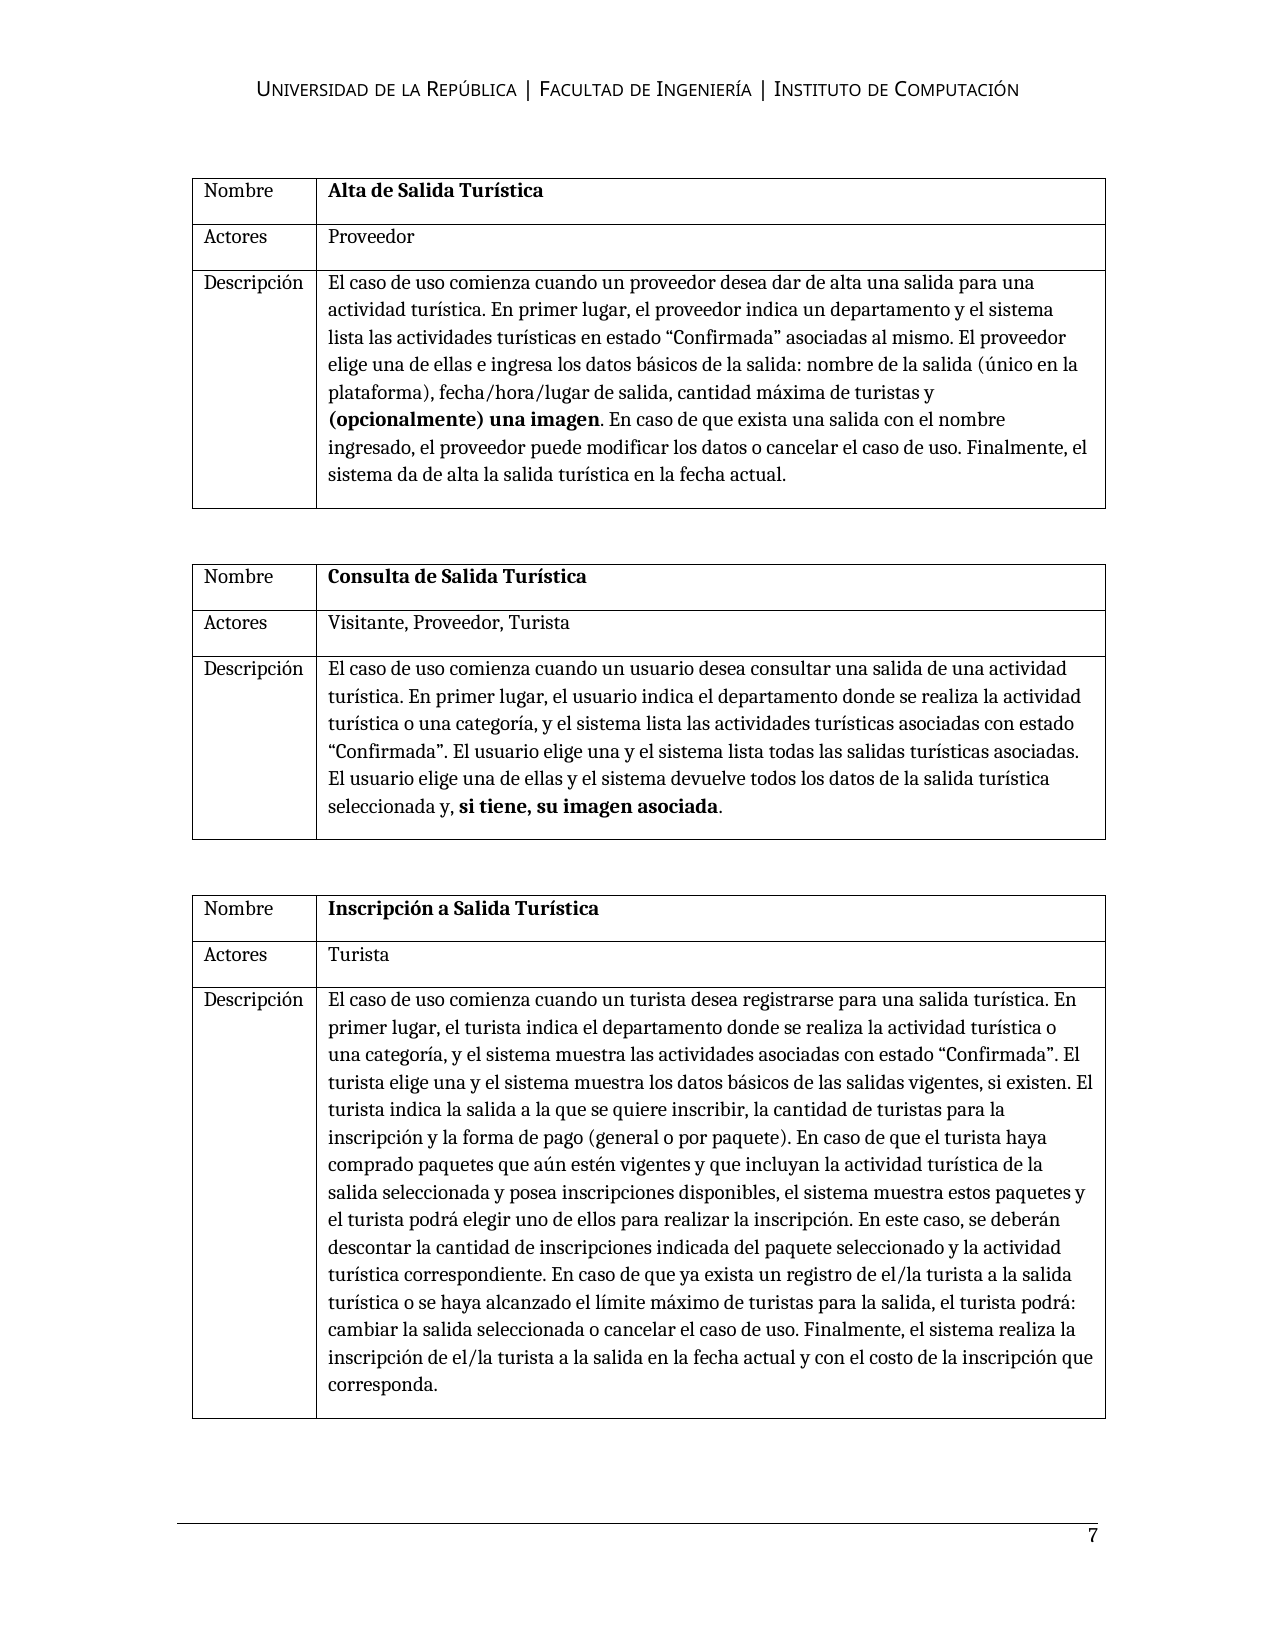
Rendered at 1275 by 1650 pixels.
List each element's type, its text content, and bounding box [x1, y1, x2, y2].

table_cell Actores [193, 611, 316, 656]
table_cell Descripción [193, 657, 316, 839]
table_cell Actores [193, 942, 316, 987]
table_cell Visitante, Proveedor, Turista [317, 611, 1105, 656]
table_cell Descripción [193, 271, 316, 508]
table_cell Proveedor [317, 225, 1105, 269]
table_header Inscripción a Salida Turística [317, 896, 1105, 941]
table_cell El caso de uso comienza cuando un proveedor desea dar de alta una salida para una actividad turística. En primer lugar, el proveedor indica un departamento y el sistema lista las actividades turísticas en estado “Confirmada” asociadas al mismo. El proveedor elige una de ellas e ingresa los datos básicos de la salida: nombre de la salida (único en la plataforma), fecha/hora/lugar de salida, cantidad máxima de turistas y (opcionalmente) una imagen. En caso de que exista una salida con el nombre ingresado, el proveedor puede modificar los datos o cancelar el caso de uso. Finalmente, el sistema da de alta la salida turística en la fecha actual. [317, 271, 1105, 508]
table_cell El caso de uso comienza cuando un usuario desea consultar una salida de una actividad turística. En primer lugar, el usuario indica el departamento donde se realiza la actividad turística o una categoría, y el sistema lista las actividades turísticas asociadas con estado “Confirmada”. El usuario elige una y el sistema lista todas las salidas turísticas asociadas. El usuario elige una de ellas y el sistema devuelve todos los datos de la salida turística seleccionada y, si tiene, su imagen asociada. [317, 657, 1105, 839]
table_cell Turista [317, 942, 1105, 987]
table_header Consulta de Salida Turística [317, 565, 1105, 610]
table_cell El caso de uso comienza cuando un turista desea registrarse para una salida turística. En primer lugar, el turista indica el departamento donde se realiza la actividad turística o una categoría, y el sistema muestra las actividades asociadas con estado “Confirmada”. El turista elige una y el sistema muestra los datos básicos de las salidas vigentes, si existen. El turista indica la salida a la que se quiere inscribir, la cantidad de turistas para la inscripción y la forma de pago (general o por paquete). En caso de que el turista haya comprado paquetes que aún estén vigentes y que incluyan la actividad turística de la salida seleccionada y posea inscripciones disponibles, el sistema muestra estos paquetes y el turista podrá elegir uno de ellos para realizar la inscripción. En este caso, se deberán descontar la cantidad de inscripciones indicada del paquete seleccionado y la actividad turística correspondiente. En caso de que ya exista un registro de el/la turista a la salida turística o se haya alcanzado el límite máximo de turistas para la salida, el turista podrá: cambiar la salida seleccionada o cancelar el caso de uso. Finalmente, el sistema realiza la inscripción de el/la turista a la salida en la fecha actual y con el costo de la inscripción que corresponda. [317, 988, 1105, 1418]
table_header Nombre [193, 179, 316, 224]
table_cell Actores [193, 225, 316, 269]
table_header Alta de Salida Turística [317, 179, 1105, 224]
table_header Nombre [193, 565, 316, 610]
table_header Nombre [193, 896, 316, 941]
table_cell Descripción [193, 988, 316, 1418]
